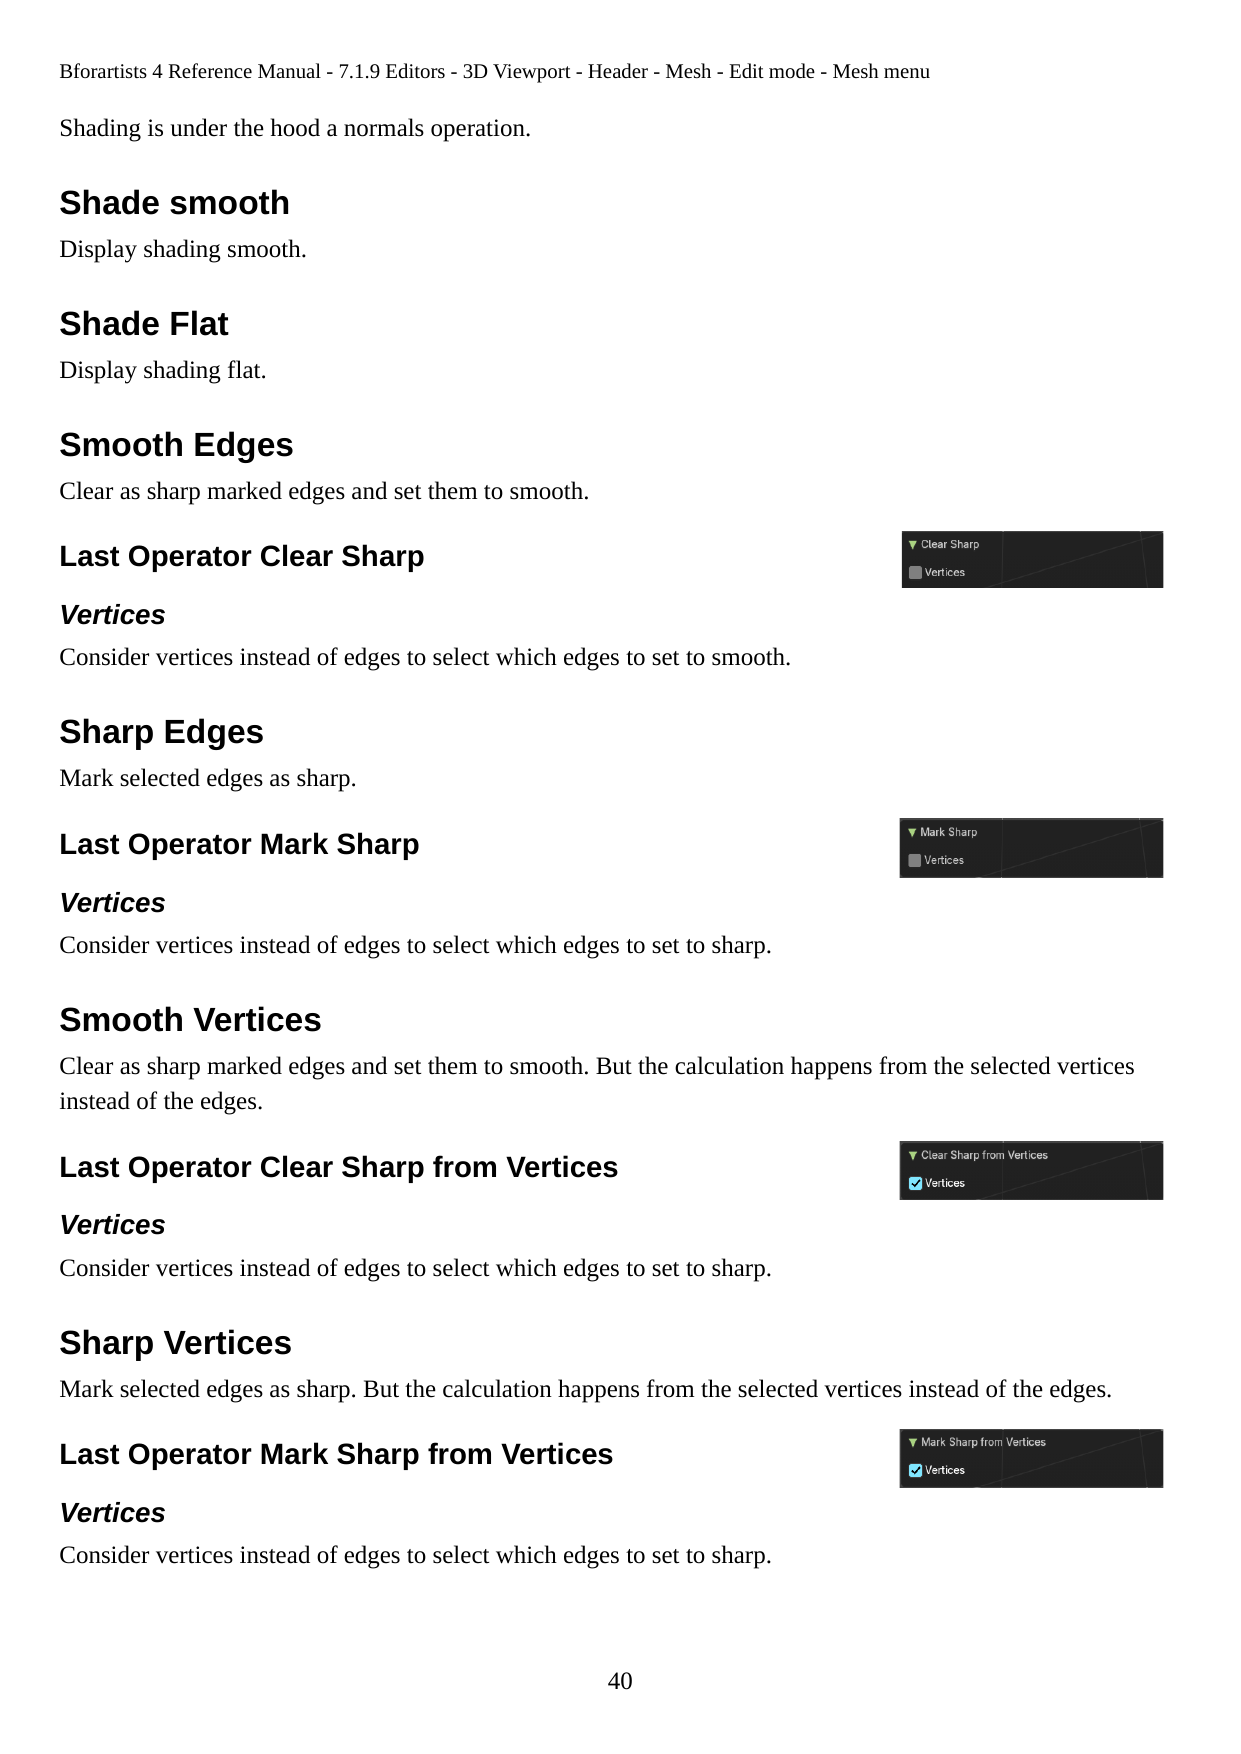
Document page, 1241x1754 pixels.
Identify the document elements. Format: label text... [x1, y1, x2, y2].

text Shading is under the hood a normals operation. [59, 113, 1181, 141]
picture [901, 531, 1164, 588]
subtitle Shade smooth [59, 182, 1181, 221]
text Clear as sharp marked edges and set them to smooth. But the calculation happens from the selected vertices instead of the edges. [59, 1051, 1181, 1114]
text Mark selected edges as sharp. [59, 763, 1181, 792]
subtitle Sharp Edges [59, 712, 1181, 751]
subtitle Vertices [59, 1496, 1181, 1528]
text Consider vertices instead of edges to select which edges to set to smooth. [59, 642, 1181, 671]
subtitle Vertices [59, 886, 1181, 918]
text Clear as sharp marked edges and set them to smooth. [59, 476, 1181, 504]
subtitle Smooth Vertices [59, 1000, 1181, 1039]
subtitle Vertices [59, 1208, 1181, 1240]
subtitle Vertices [59, 598, 1181, 630]
subtitle Last Operator Clear Sharp [59, 539, 901, 573]
picture [899, 1141, 1164, 1200]
subtitle Last Operator Clear Sharp from Vertices [59, 1149, 899, 1183]
subtitle Smooth Edges [59, 424, 1181, 463]
subtitle Shade Flat [59, 303, 1181, 342]
picture [899, 1429, 1164, 1488]
subtitle Last Operator Mark Sharp from Vertices [59, 1437, 899, 1471]
text Display shading smooth. [59, 234, 1181, 262]
text Display shading flat. [59, 355, 1181, 383]
subtitle Last Operator Mark Sharp [59, 827, 899, 861]
subtitle [1164, 539, 1181, 573]
subtitle Sharp Vertices [59, 1322, 1181, 1361]
text Consider vertices instead of edges to select which edges to set to sharp. [59, 930, 1181, 959]
text Consider vertices instead of edges to select which edges to set to sharp. [59, 1253, 1181, 1281]
text Consider vertices instead of edges to select which edges to set to sharp. [59, 1540, 1181, 1569]
picture [899, 818, 1164, 878]
subtitle [1164, 827, 1181, 861]
text Mark selected edges as sharp. But the calculation happens from the selected vertices instead of the edges. [59, 1374, 1181, 1402]
